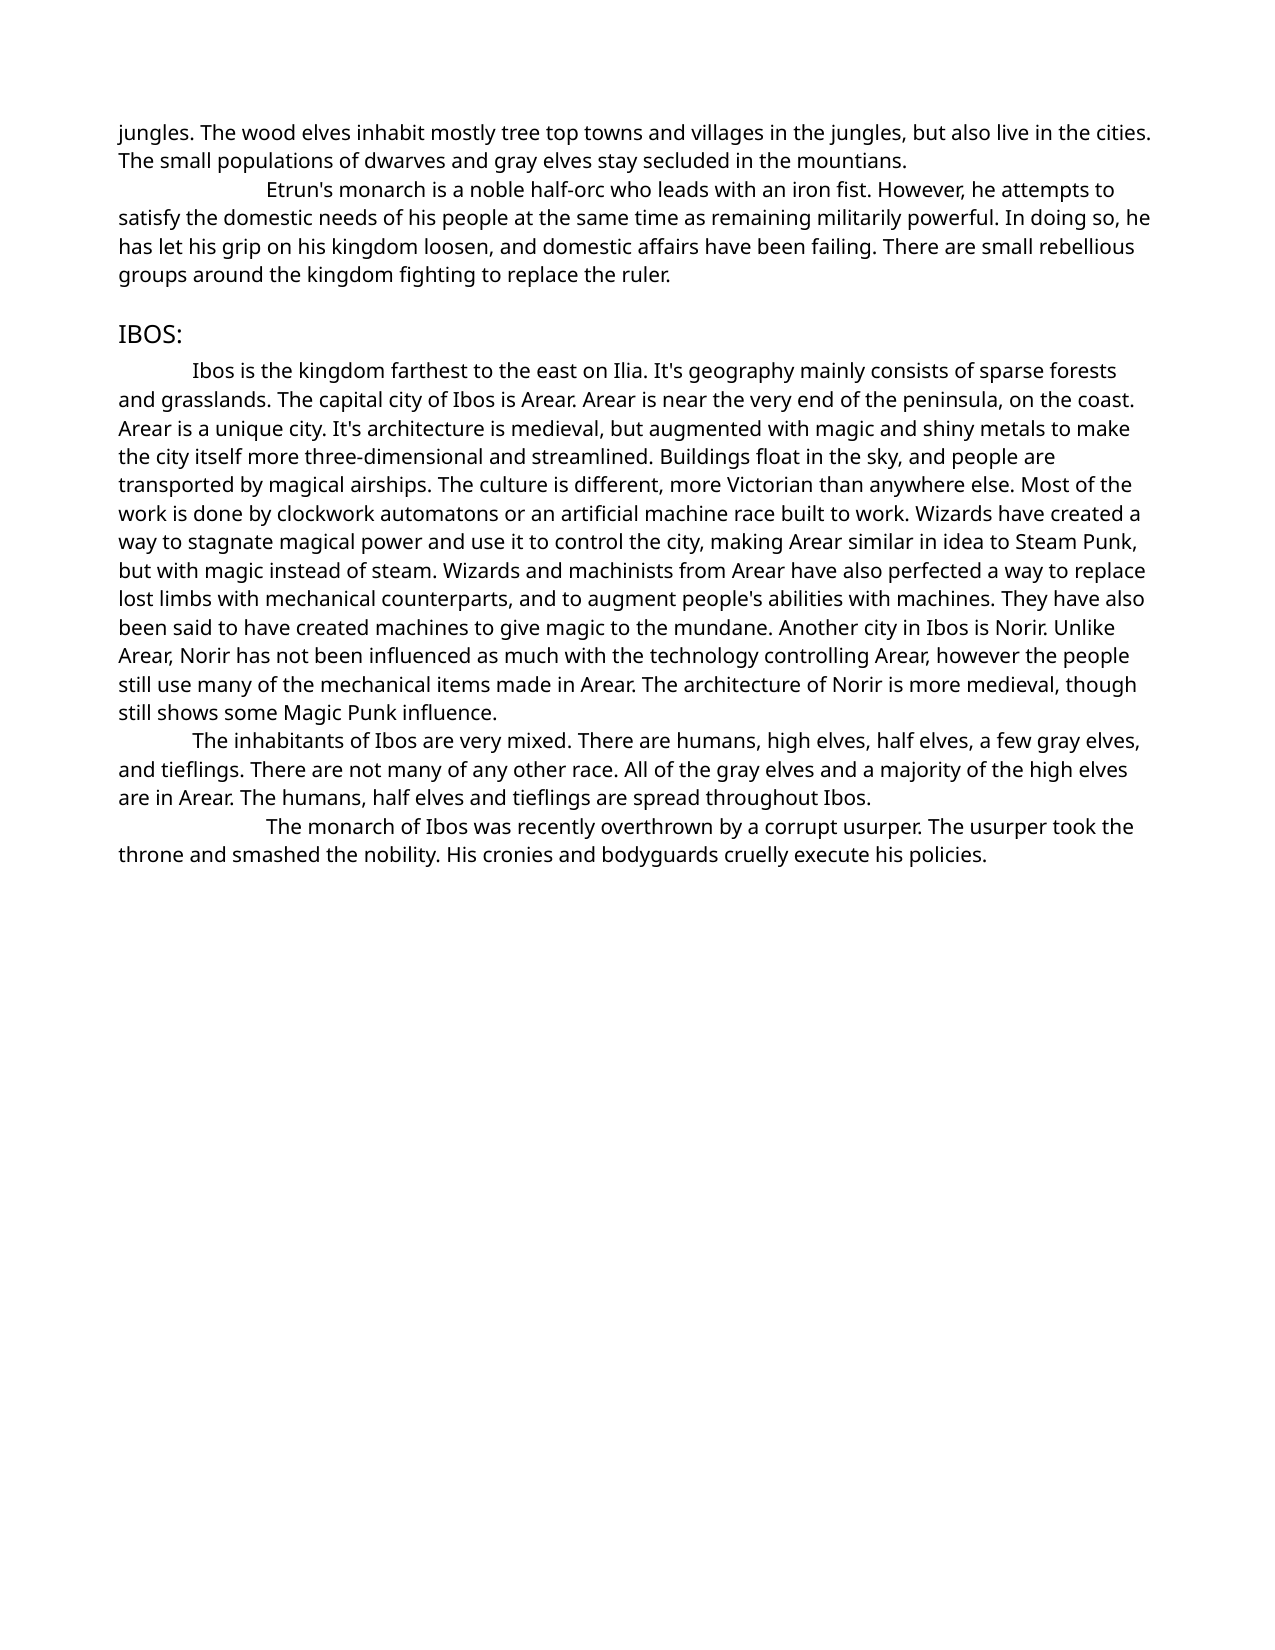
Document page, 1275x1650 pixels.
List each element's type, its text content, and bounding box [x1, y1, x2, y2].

text jungles. The wood elves inhabit mostly tree top towns and villages in the jungles, but also live in the cities. The small populations of dwarves and gray elves stay secluded in the mountians. Etrun's monarch is a noble half-orc who leads with an iron fist. However, he attempts to satisfy the domestic needs of his people at the same time as remaining militarily powerful. In doing so, he has let his grip on his kingdom loosen, and domestic affairs have been failing. There are small rebellious groups around the kingdom fighting to replace the ruler. [118, 118, 1157, 289]
text The monarch of Ibos was recently overthrown by a corrupt usurper. The usurper took the throne and smashed the nobility. His cronies and bodyguards cruelly execute his policies. [118, 812, 1157, 869]
text IBOS: [118, 317, 1157, 351]
text The inhabitants of Ibos are very mixed. There are humans, high elves, half elves, a few gray elves, and tieflings. There are not many of any other race. All of the gray elves and a majority of the high elves are in Arear. The humans, half elves and tieflings are spread throughout Ibos. [118, 727, 1157, 812]
text Ibos is the kingdom farthest to the east on Ilia. It's geography mainly consists of sparse forests and grasslands. The capital city of Ibos is Arear. Arear is near the very end of the peninsula, on the coast. Arear is a unique city. It's architecture is medieval, but augmented with magic and shiny metals to make the city itself more three-dimensional and streamlined. Buildings float in the sky, and people are transported by magical airships. The culture is different, more Victorian than anywhere else. Most of the work is done by clockwork automatons or an artificial machine race built to work. Wizards have created a way to stagnate magical power and use it to control the city, making Arear similar in idea to Steam Punk, but with magic instead of steam. Wizards and machinists from Arear have also perfected a way to replace lost limbs with mechanical counterparts, and to augment people's abilities with machines. They have also been said to have created machines to give magic to the mundane. Another city in Ibos is Norir. Unlike Arear, Norir has not been influenced as much with the technology controlling Arear, however the people still use many of the mechanical items made in Arear. The architecture of Norir is more medieval, though still shows some Magic Punk influence. [118, 351, 1157, 727]
